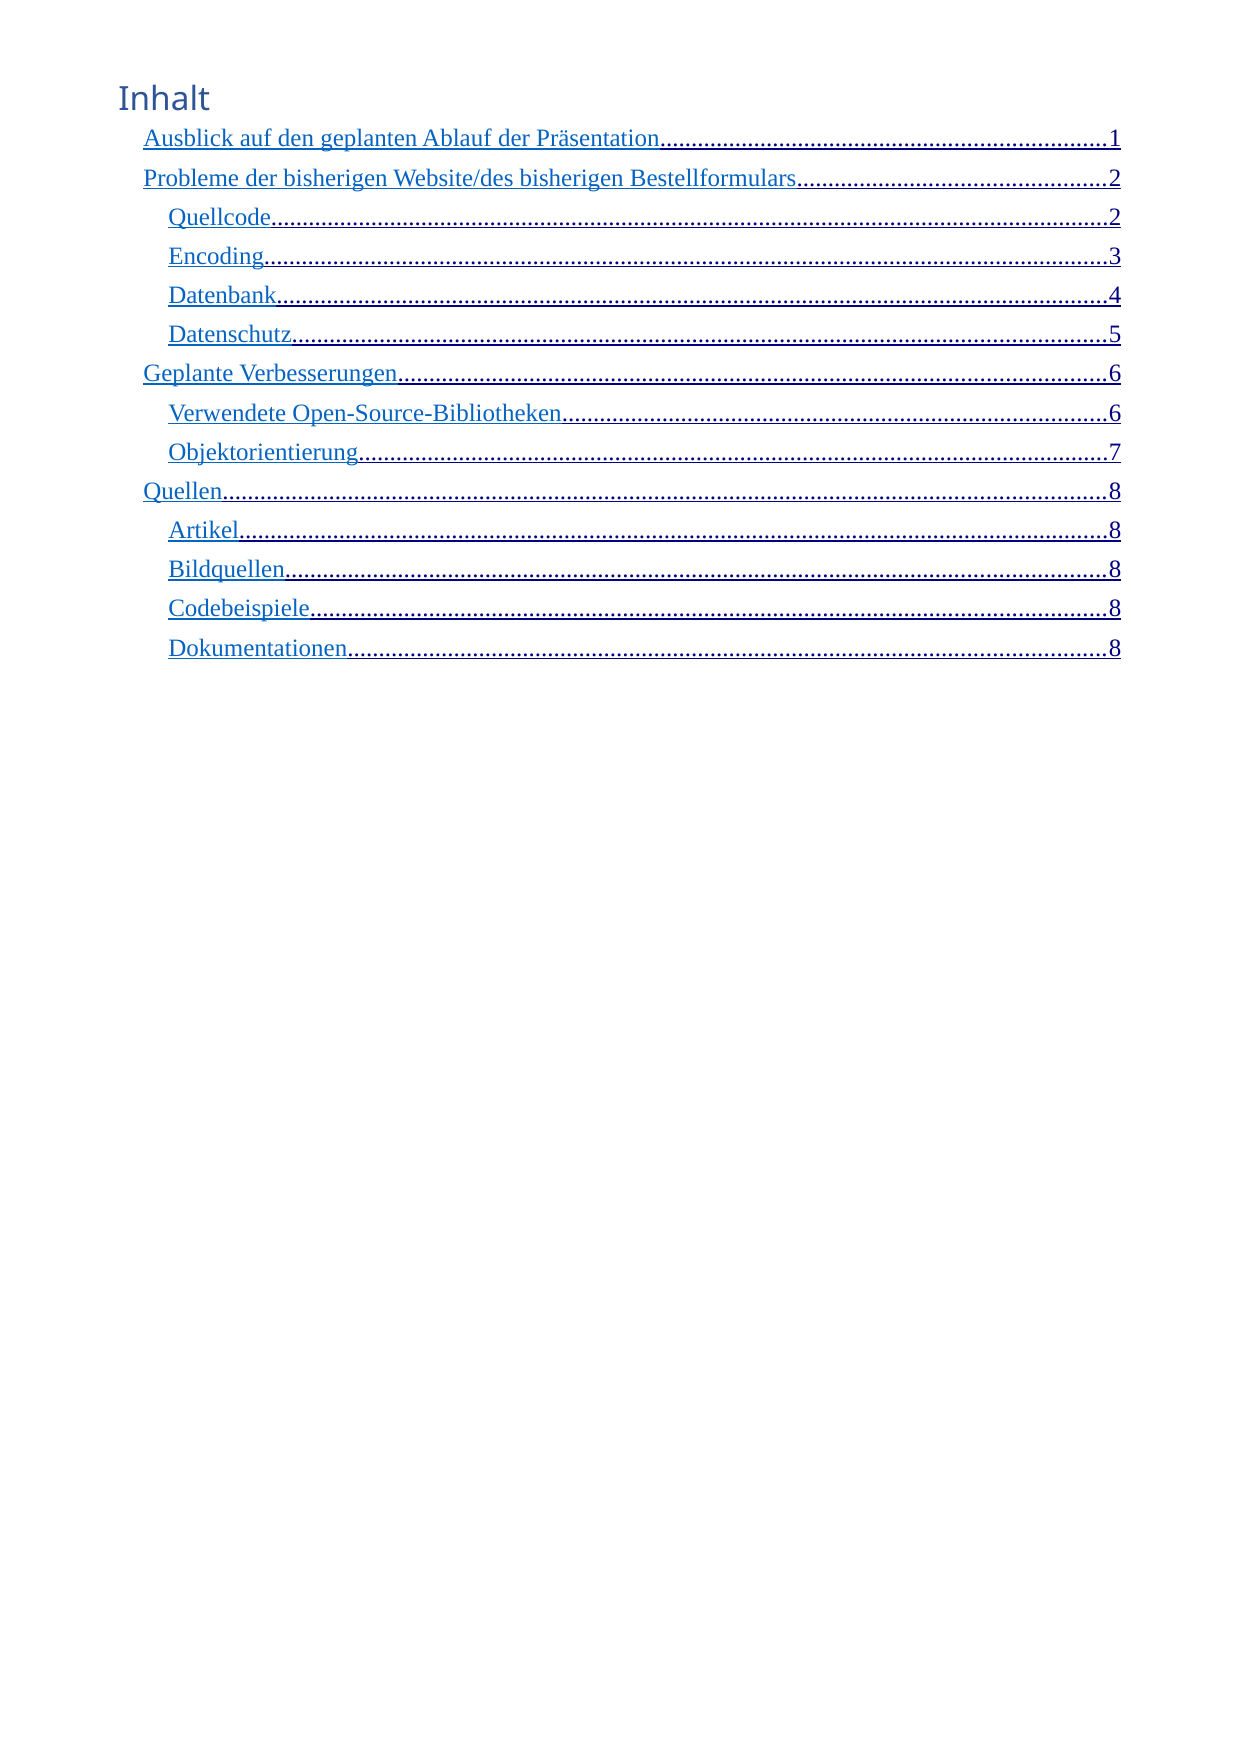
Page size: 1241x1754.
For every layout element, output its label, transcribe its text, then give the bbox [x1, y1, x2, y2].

text Artikel 8 [168, 515, 1122, 544]
text Datenbank 4 [168, 280, 1122, 309]
text Datenschutz 5 [168, 319, 1122, 348]
text Verwendete Open-Source-Bibliotheken 6 [168, 398, 1122, 426]
text Quellen 8 [143, 476, 1122, 505]
text Bildquellen 8 [168, 554, 1122, 583]
text Probleme der bisherigen Website/des bisherigen Bestellformulars 2 [143, 163, 1122, 191]
text Quellcode 2 [168, 202, 1122, 231]
text Encoding 3 [168, 241, 1122, 270]
text Inhalt [118, 75, 1122, 120]
text Geplante Verbesserungen 6 [143, 358, 1122, 387]
text Codebeispiele 8 [168, 593, 1122, 622]
text Dokumentationen 8 [168, 633, 1122, 661]
text Ausblick auf den geplanten Ablauf der Präsentation 1 [143, 123, 1122, 152]
text Objektorientierung 7 [168, 437, 1122, 466]
